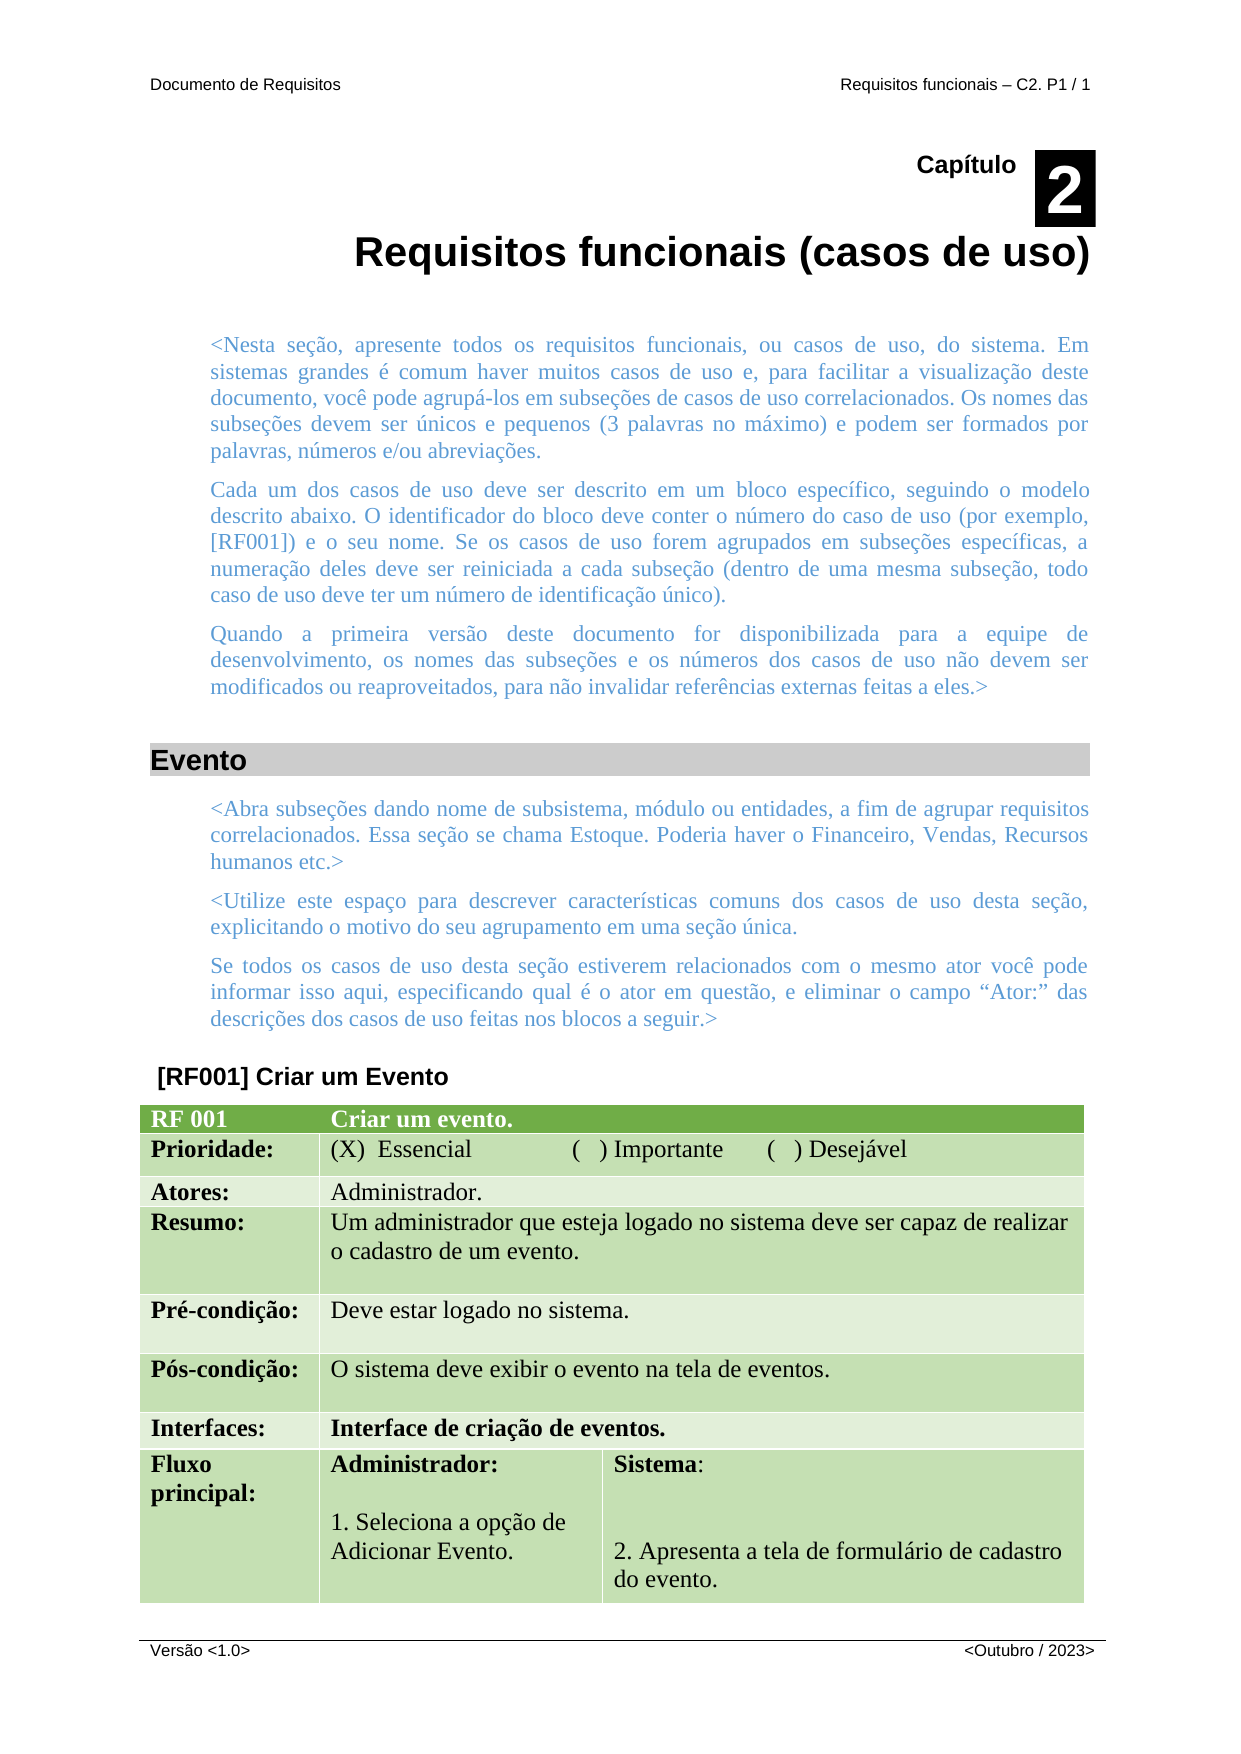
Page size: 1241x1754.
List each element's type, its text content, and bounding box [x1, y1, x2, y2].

table_cell Um administrador que esteja logado no sistema deve ser capaz de realizar o cadastro de um evento. [320, 1207, 1084, 1294]
table_cell Prioridade: [140, 1134, 319, 1176]
text Quando a primeira versão deste documento for disponibilizada para a equipe de desenvolvimento, os nomes das subseções e os números dos casos de uso não devem ser modificados ou reaproveitados, para não invalidar referências externas feitas a eles.> [210, 620, 1090, 699]
table_cell O sistema deve exibir o evento na tela de eventos. [320, 1354, 1084, 1412]
table_cell Interfaces: [140, 1413, 319, 1448]
subtitle Evento [150, 743, 1090, 776]
text Cada um dos casos de uso deve ser descrito em um bloco específico, seguindo o modelo descrito abaixo. O identificador do bloco deve conter o número do caso de uso (por exemplo, [RF001]) e o seu nome. Se os casos de uso forem agrupados em subseções específicas, a numeração deles deve ser reiniciada a cada subseção (dentro de uma mesma subseção, todo caso de uso deve ter um número de identificação único). [210, 476, 1090, 607]
table_cell Interface de criação de eventos. [320, 1413, 1084, 1448]
table_cell Resumo: [140, 1207, 319, 1294]
table_cell Pré-condição: [140, 1295, 319, 1353]
table_cell Fluxo principal: [140, 1450, 319, 1603]
text Capítulo [210, 150, 1035, 227]
text Se todos os casos de uso desta seção estiverem relacionados com o mesmo ator você pode informar isso aqui, especificando qual é o ator em questão, e eliminar o campo “Ator:” das descrições dos casos de uso feitas nos blocos a seguir.> [210, 952, 1090, 1031]
text <Nesta seção, apresente todos os requisitos funcionais, ou casos de uso, do sistema. Em sistemas grandes é comum haver muitos casos de uso e, para facilitar a visualização deste documento, você pode agrupá-los em subseções de casos de uso correlacionados. Os nomes das subseções devem ser únicos e pequenos (3 palavras no máximo) e podem ser formados por palavras, números e/ou abreviações. [210, 331, 1090, 463]
table_cell (X) Essencial ( ) Importante ( ) Desejável [320, 1134, 1084, 1176]
table_header RF 001 [140, 1105, 319, 1133]
table_header Criar um evento. [319, 1105, 1084, 1133]
text <Utilize este espaço para descrever características comuns dos casos de uso desta seção, explicitando o motivo do seu agrupamento em uma seção única. [210, 887, 1090, 939]
table_cell Administrador. [320, 1177, 1084, 1206]
table_cell Atores: [140, 1177, 319, 1206]
text [RF001] Criar um Evento [150, 1062, 1090, 1091]
subtitle Requisitos funcionais (casos de uso) [150, 227, 1090, 275]
table_cell Pós-condição: [140, 1354, 319, 1412]
text <Abra subseções dando nome de subsistema, módulo ou entidades, a fim de agrupar requisitos correlacionados. Essa seção se chama Estoque. Poderia haver o Financeiro, Vendas, Recursos humanos etc.> [210, 795, 1090, 874]
table_cell Administrador: 1. Seleciona a opção de Adicionar Evento. [320, 1450, 602, 1603]
table_cell Deve estar logado no sistema. [320, 1295, 1084, 1353]
table_cell Sistema: 2. Apresenta a tela de formulário de cadastro do evento. [603, 1450, 1084, 1603]
